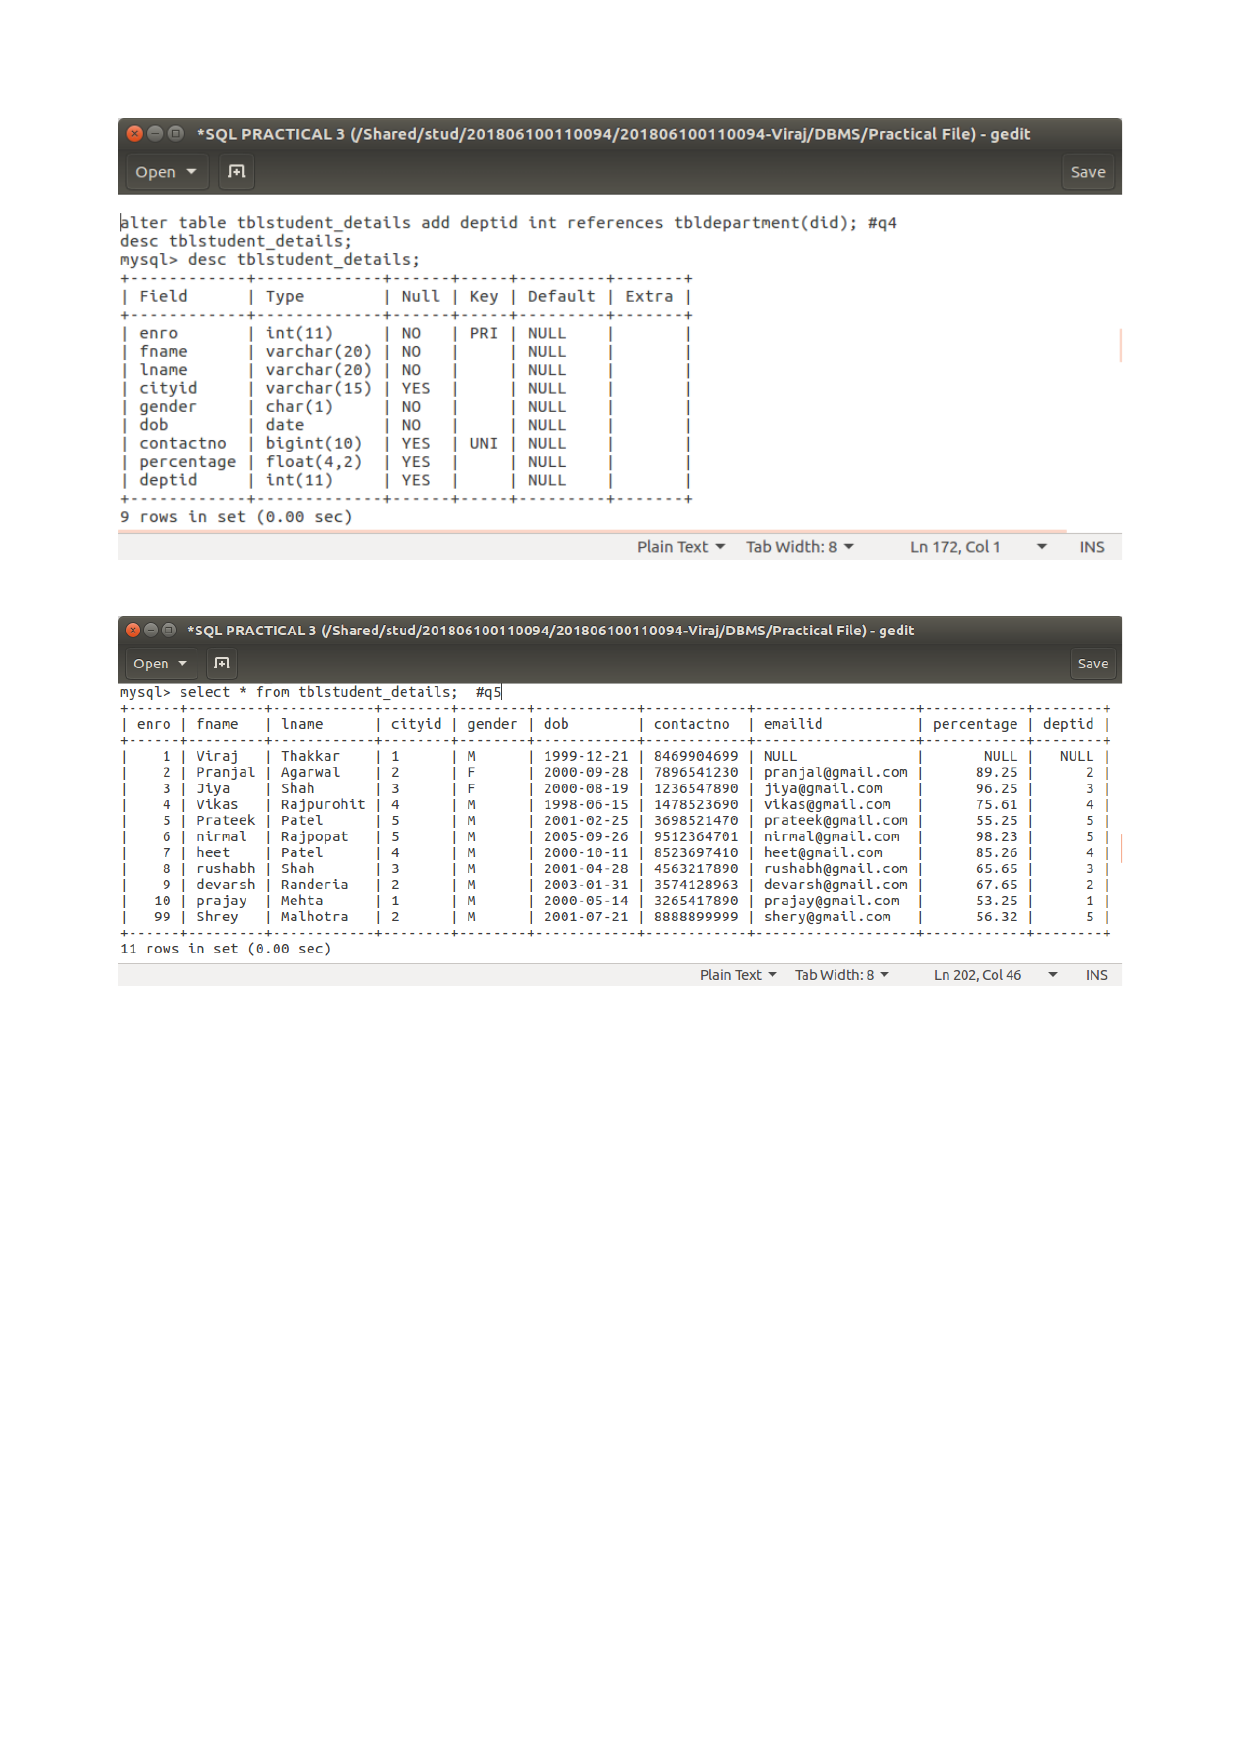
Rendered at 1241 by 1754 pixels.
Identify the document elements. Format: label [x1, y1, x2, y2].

picture [118, 616, 1123, 986]
picture [118, 118, 1123, 560]
